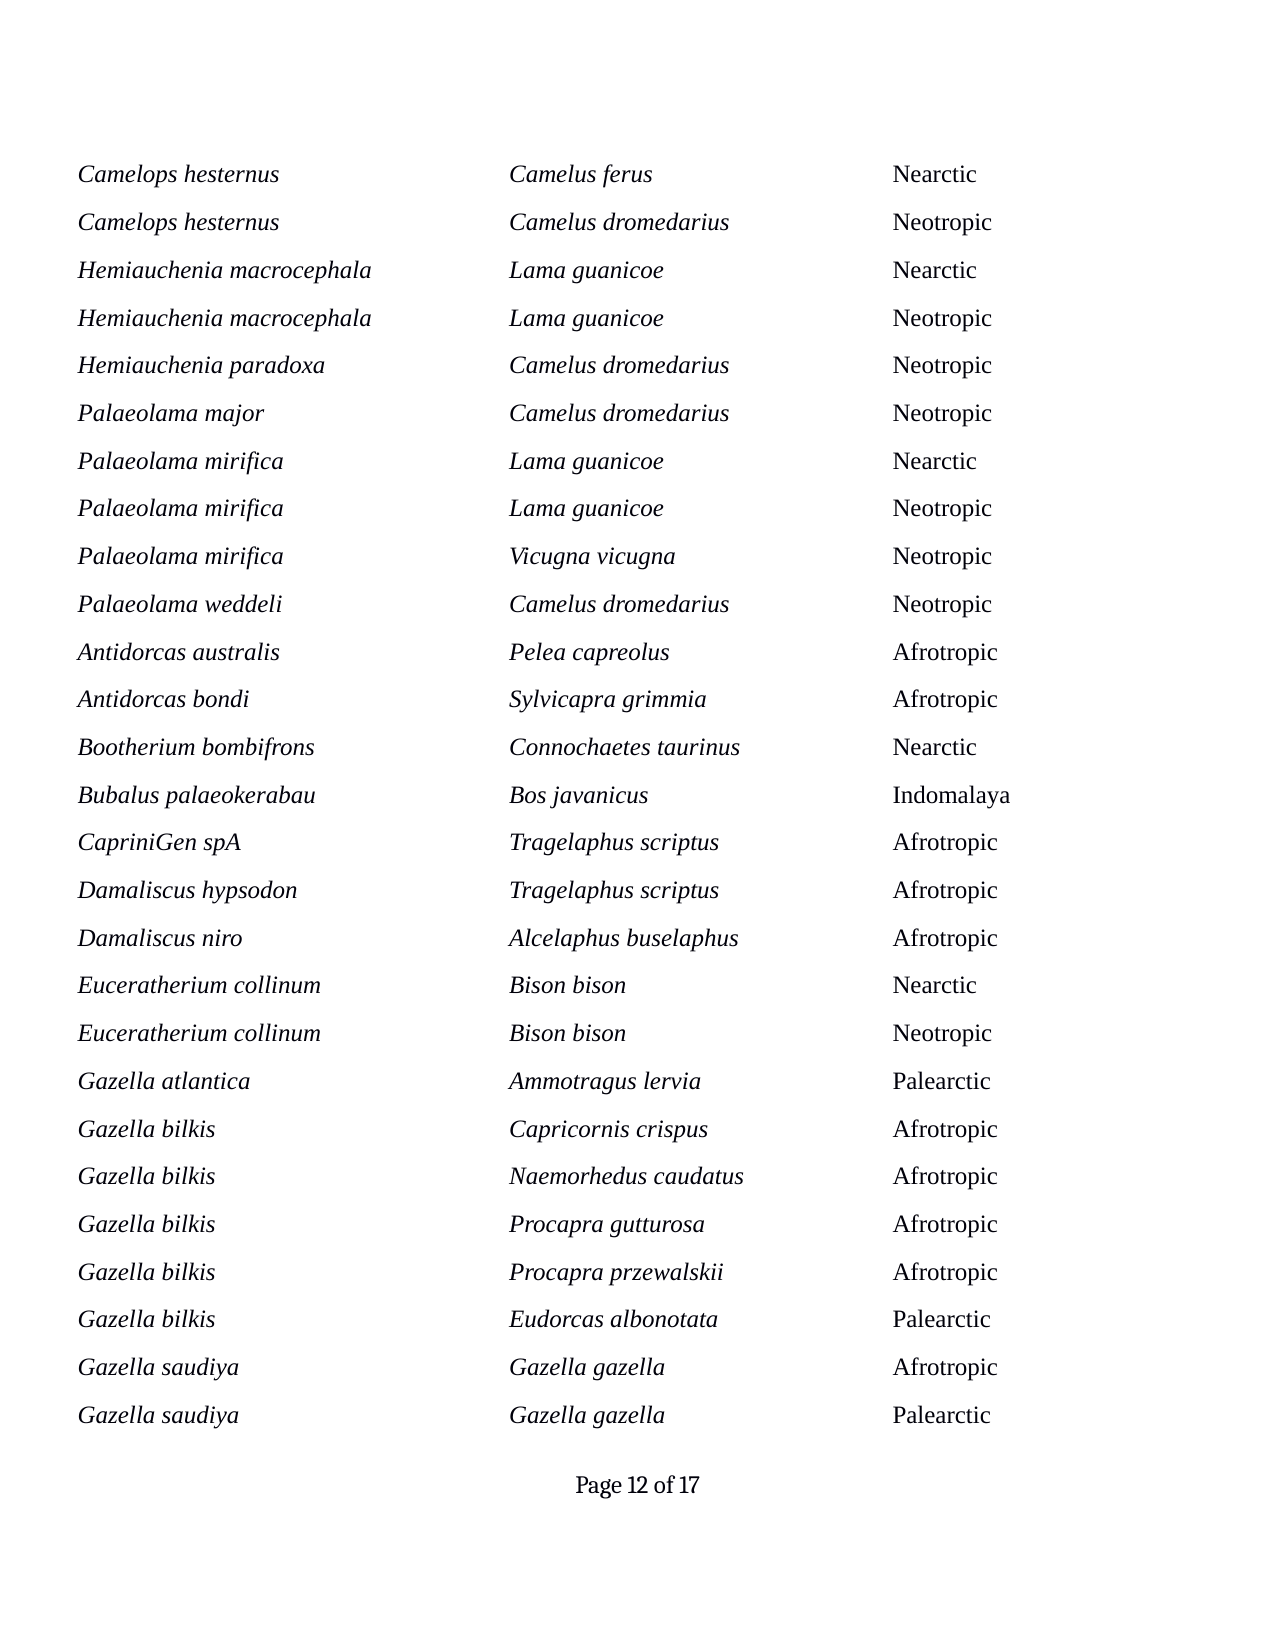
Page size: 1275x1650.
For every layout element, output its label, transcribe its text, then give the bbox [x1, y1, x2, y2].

table_cell Camelops hesternus [66, 150, 498, 198]
table_cell Afrotropic [881, 1247, 1218, 1295]
table_cell Euceratherium collinum [66, 961, 498, 1009]
table_cell Palaeolama weddeli [66, 579, 498, 627]
table_cell Capricornis crispus [498, 1104, 881, 1152]
table_cell Camelus dromedarius [498, 389, 881, 436]
table_cell Gazella bilkis [66, 1200, 498, 1247]
table_cell Neotropic [881, 389, 1218, 436]
table_cell Palaeolama mirifica [66, 484, 498, 532]
table_cell Antidorcas australis [66, 627, 498, 675]
table_cell Damaliscus niro [66, 913, 498, 961]
table_cell Nearctic [881, 961, 1218, 1009]
table_cell Tragelaphus scriptus [498, 818, 881, 866]
table_cell Procapra gutturosa [498, 1200, 881, 1247]
table_cell Gazella saudiya [66, 1343, 498, 1390]
table_cell Bubalus palaeokerabau [66, 770, 498, 818]
table_cell Gazella gazella [498, 1390, 881, 1438]
table_cell Palaeolama mirifica [66, 436, 498, 484]
table_cell Neotropic [881, 579, 1218, 627]
table_cell Nearctic [881, 436, 1218, 484]
table_cell Camelus dromedarius [498, 579, 881, 627]
table_cell Nearctic [881, 723, 1218, 770]
table_cell Palearctic [881, 1056, 1218, 1104]
table_cell Hemiauchenia macrocephala [66, 245, 498, 293]
table_cell Damaliscus hypsodon [66, 866, 498, 913]
table_cell Palaeolama major [66, 389, 498, 436]
table_cell Gazella atlantica [66, 1056, 498, 1104]
table_cell Afrotropic [881, 1152, 1218, 1199]
table_cell Lama guanicoe [498, 293, 881, 341]
table_cell Hemiauchenia macrocephala [66, 293, 498, 341]
table_cell Euceratherium collinum [66, 1009, 498, 1056]
table_cell Afrotropic [881, 866, 1218, 913]
table_cell Gazella gazella [498, 1343, 881, 1390]
table_cell Vicugna vicugna [498, 532, 881, 579]
table_cell Camelus dromedarius [498, 198, 881, 245]
table_cell Palearctic [881, 1295, 1218, 1343]
table_cell Camelus ferus [498, 150, 881, 198]
table_cell Hemiauchenia paradoxa [66, 341, 498, 388]
table_cell Neotropic [881, 341, 1218, 388]
table_cell Indomalaya [881, 770, 1218, 818]
table_cell Eudorcas albonotata [498, 1295, 881, 1343]
table_cell Neotropic [881, 198, 1218, 245]
table_cell Camelus dromedarius [498, 341, 881, 388]
table_cell Palaeolama mirifica [66, 532, 498, 579]
table_cell Lama guanicoe [498, 436, 881, 484]
table_cell Naemorhedus caudatus [498, 1152, 881, 1199]
table_cell Lama guanicoe [498, 484, 881, 532]
table_cell Afrotropic [881, 1343, 1218, 1390]
table_cell Afrotropic [881, 818, 1218, 866]
table_cell Nearctic [881, 245, 1218, 293]
table_cell CapriniGen spA [66, 818, 498, 866]
table_cell Sylvicapra grimmia [498, 675, 881, 722]
table_cell Gazella bilkis [66, 1152, 498, 1199]
table_cell Bos javanicus [498, 770, 881, 818]
table_cell Afrotropic [881, 913, 1218, 961]
table_cell Palearctic [881, 1390, 1218, 1438]
table_cell Afrotropic [881, 1104, 1218, 1152]
table_cell Connochaetes taurinus [498, 723, 881, 770]
table_cell Bootherium bombifrons [66, 723, 498, 770]
table_cell Neotropic [881, 484, 1218, 532]
table_cell Gazella bilkis [66, 1247, 498, 1295]
table_cell Lama guanicoe [498, 245, 881, 293]
table_cell Bison bison [498, 961, 881, 1009]
table_cell Ammotragus lervia [498, 1056, 881, 1104]
table_cell Neotropic [881, 293, 1218, 341]
table_cell Procapra przewalskii [498, 1247, 881, 1295]
table_cell Antidorcas bondi [66, 675, 498, 722]
table_cell Afrotropic [881, 1200, 1218, 1247]
table_cell Gazella saudiya [66, 1390, 498, 1438]
table_cell Alcelaphus buselaphus [498, 913, 881, 961]
table_cell Gazella bilkis [66, 1295, 498, 1343]
table_cell Afrotropic [881, 627, 1218, 675]
table_cell Tragelaphus scriptus [498, 866, 881, 913]
table_cell Neotropic [881, 532, 1218, 579]
table_cell Gazella bilkis [66, 1104, 498, 1152]
table_cell Pelea capreolus [498, 627, 881, 675]
table_cell Neotropic [881, 1009, 1218, 1056]
table_cell Nearctic [881, 150, 1218, 198]
table_cell Afrotropic [881, 675, 1218, 722]
table_cell Camelops hesternus [66, 198, 498, 245]
table_cell Bison bison [498, 1009, 881, 1056]
